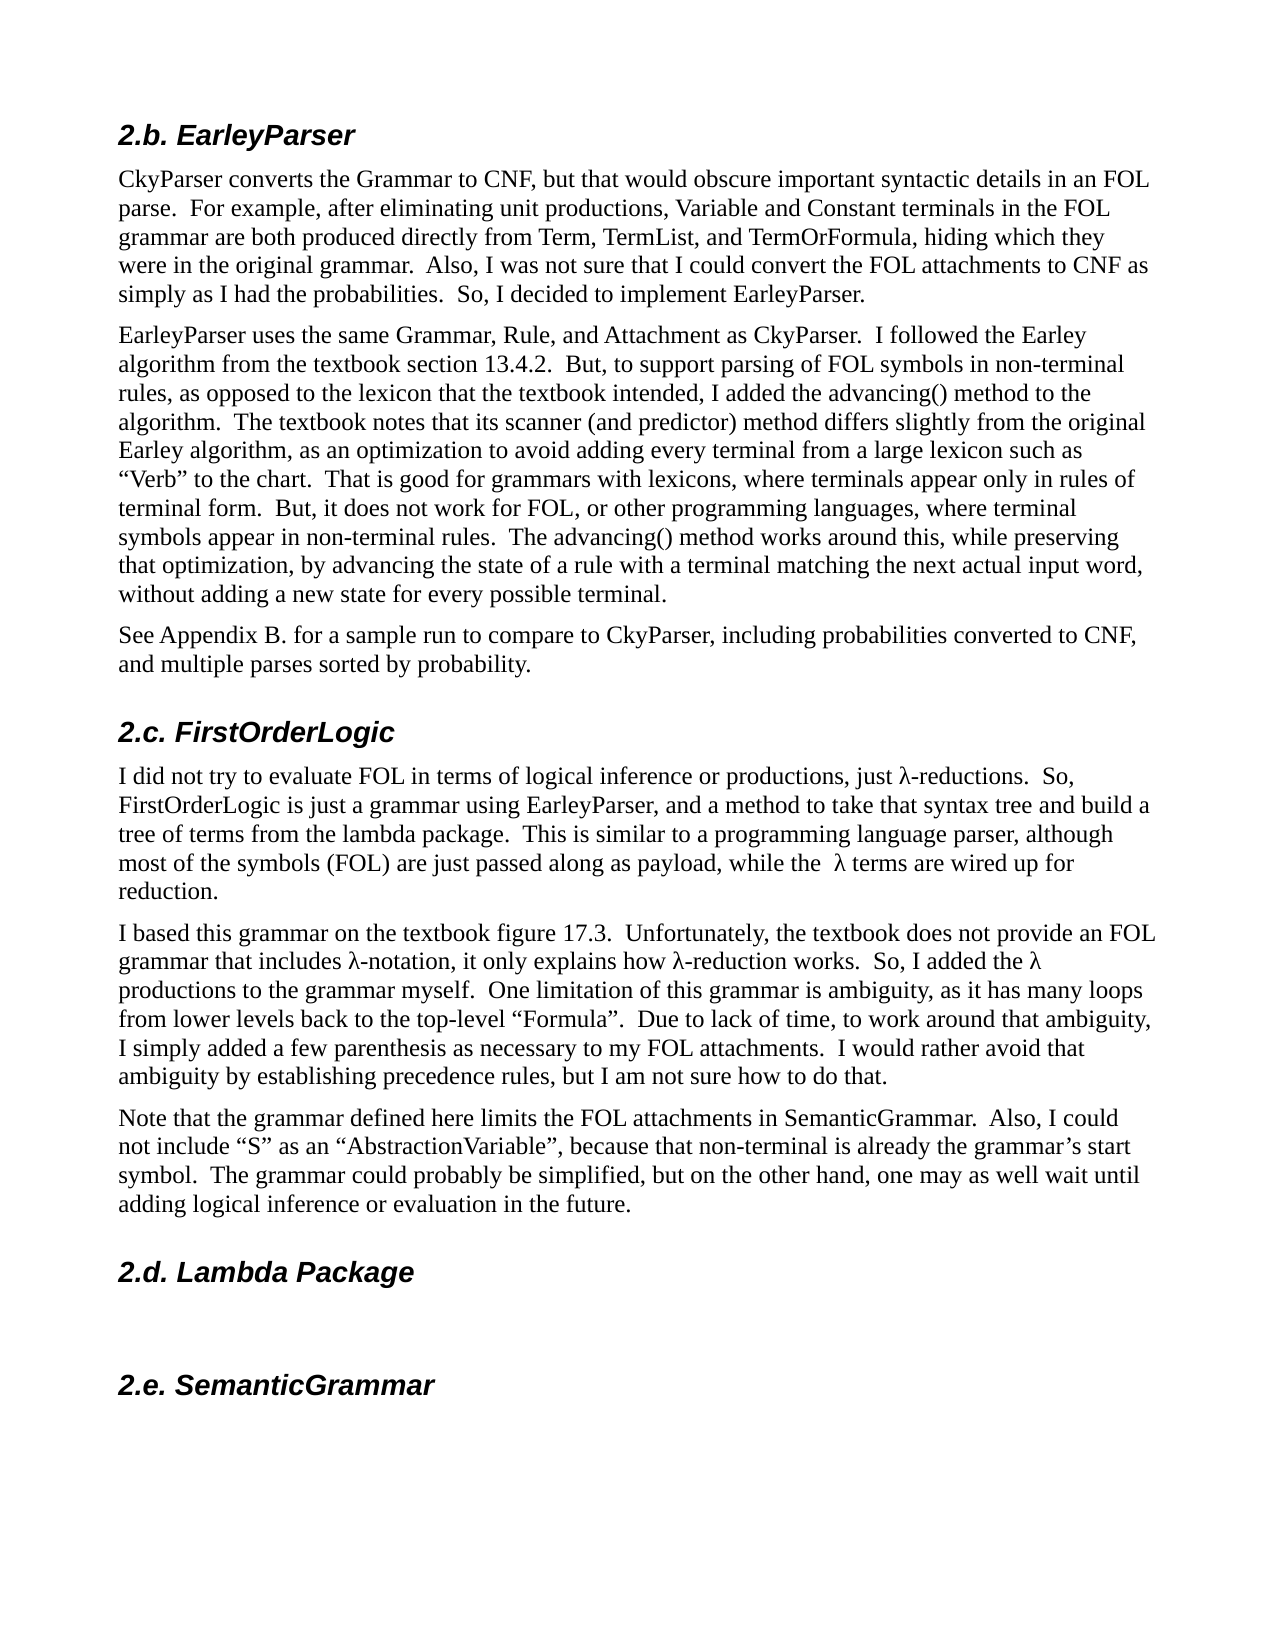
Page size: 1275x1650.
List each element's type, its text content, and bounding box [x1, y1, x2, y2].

subtitle 2.e. SemanticGrammar [118, 1367, 1157, 1401]
subtitle 2.d. Lambda Package [118, 1255, 1157, 1289]
subtitle 2.c. FirstOrderLogic [118, 715, 1157, 749]
text EarleyParser uses the same Grammar, Rule, and Attachment as CkyParser. I followed the Earley algorithm from the textbook section 13.4.2. But, to support parsing of FOL symbols in non-terminal rules, as opposed to the lexicon that the textbook intended, I added the advancing() method to the algorithm. The textbook notes that its scanner (and predictor) method differs slightly from the original Earley algorithm, as an optimization to avoid adding every terminal from a large lexicon such as “Verb” to the chart. That is good for grammars with lexicons, where terminals appear only in rules of terminal form. But, it does not work for FOL, or other programming languages, where terminal symbols appear in non-terminal rules. The advancing() method works around this, while preserving that optimization, by advancing the state of a rule with a terminal matching the next actual input word, without adding a new state for every possible terminal. [118, 320, 1157, 608]
subtitle 2.b. EarleyParser [118, 118, 1157, 152]
text I did not try to evaluate FOL in terms of logical inference or productions, just λ-reductions. So, FirstOrderLogic is just a grammar using EarleyParser, and a method to take that syntax tree and build a tree of terms from the lambda package. This is similar to a programming language parser, although most of the symbols (FOL) are just passed along as payload, while the λ terms are wired up for reduction. [118, 761, 1157, 905]
text I based this grammar on the textbook figure 17.3. Unfortunately, the textbook does not provide an FOL grammar that includes λ-notation, it only explains how λ-reduction works. So, I added the λ productions to the grammar myself. One limitation of this grammar is ambiguity, as it has many loops from lower levels back to the top-level “Formula”. Due to lack of time, to work around that ambiguity, I simply added a few parenthesis as necessary to my FOL attachments. I would rather avoid that ambiguity by establishing precedence rules, but I am not sure how to do that. [118, 918, 1157, 1090]
text See Appendix B. for a sample run to compare to CkyParser, including probabilities converted to CNF, and multiple parses sorted by probability. [118, 620, 1157, 678]
text Note that the grammar defined here limits the FOL attachments in SemanticGrammar. Also, I could not include “S” as an “AbstractionVariable”, because that non-terminal is already the grammar’s start symbol. The grammar could probably be simplified, but on the other hand, one may as well wait until adding logical inference or evaluation in the future. [118, 1103, 1157, 1218]
text CkyParser converts the Grammar to CNF, but that would obscure important syntactic details in an FOL parse. For example, after eliminating unit productions, Variable and Constant terminals in the FOL grammar are both produced directly from Term, TermList, and TermOrFormula, hiding which they were in the original grammar. Also, I was not sure that I could convert the FOL attachments to CNF as simply as I had the probabilities. So, I decided to implement EarleyParser. [118, 164, 1157, 308]
